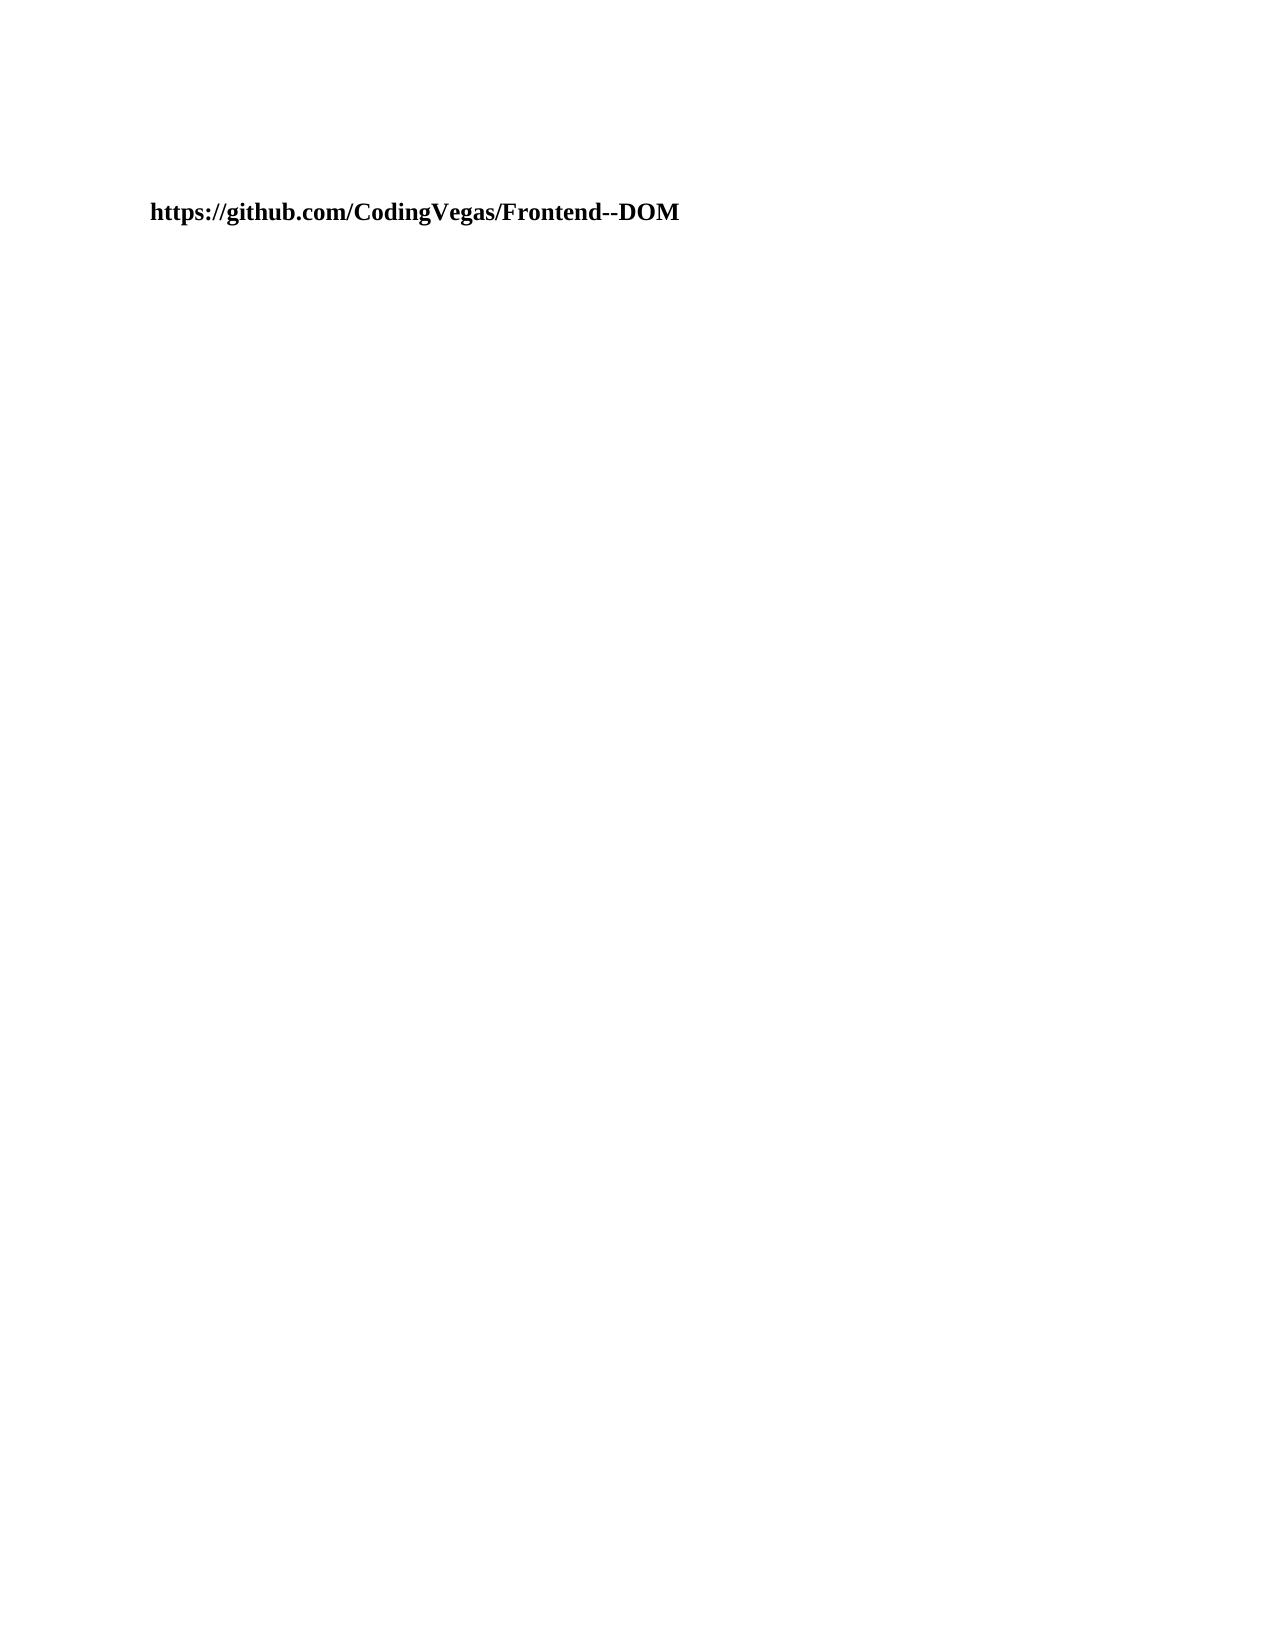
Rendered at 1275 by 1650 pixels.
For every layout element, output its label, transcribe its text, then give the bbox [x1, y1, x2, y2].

text https://github.com/CodingVegas/Frontend--DOM [150, 197, 1125, 226]
